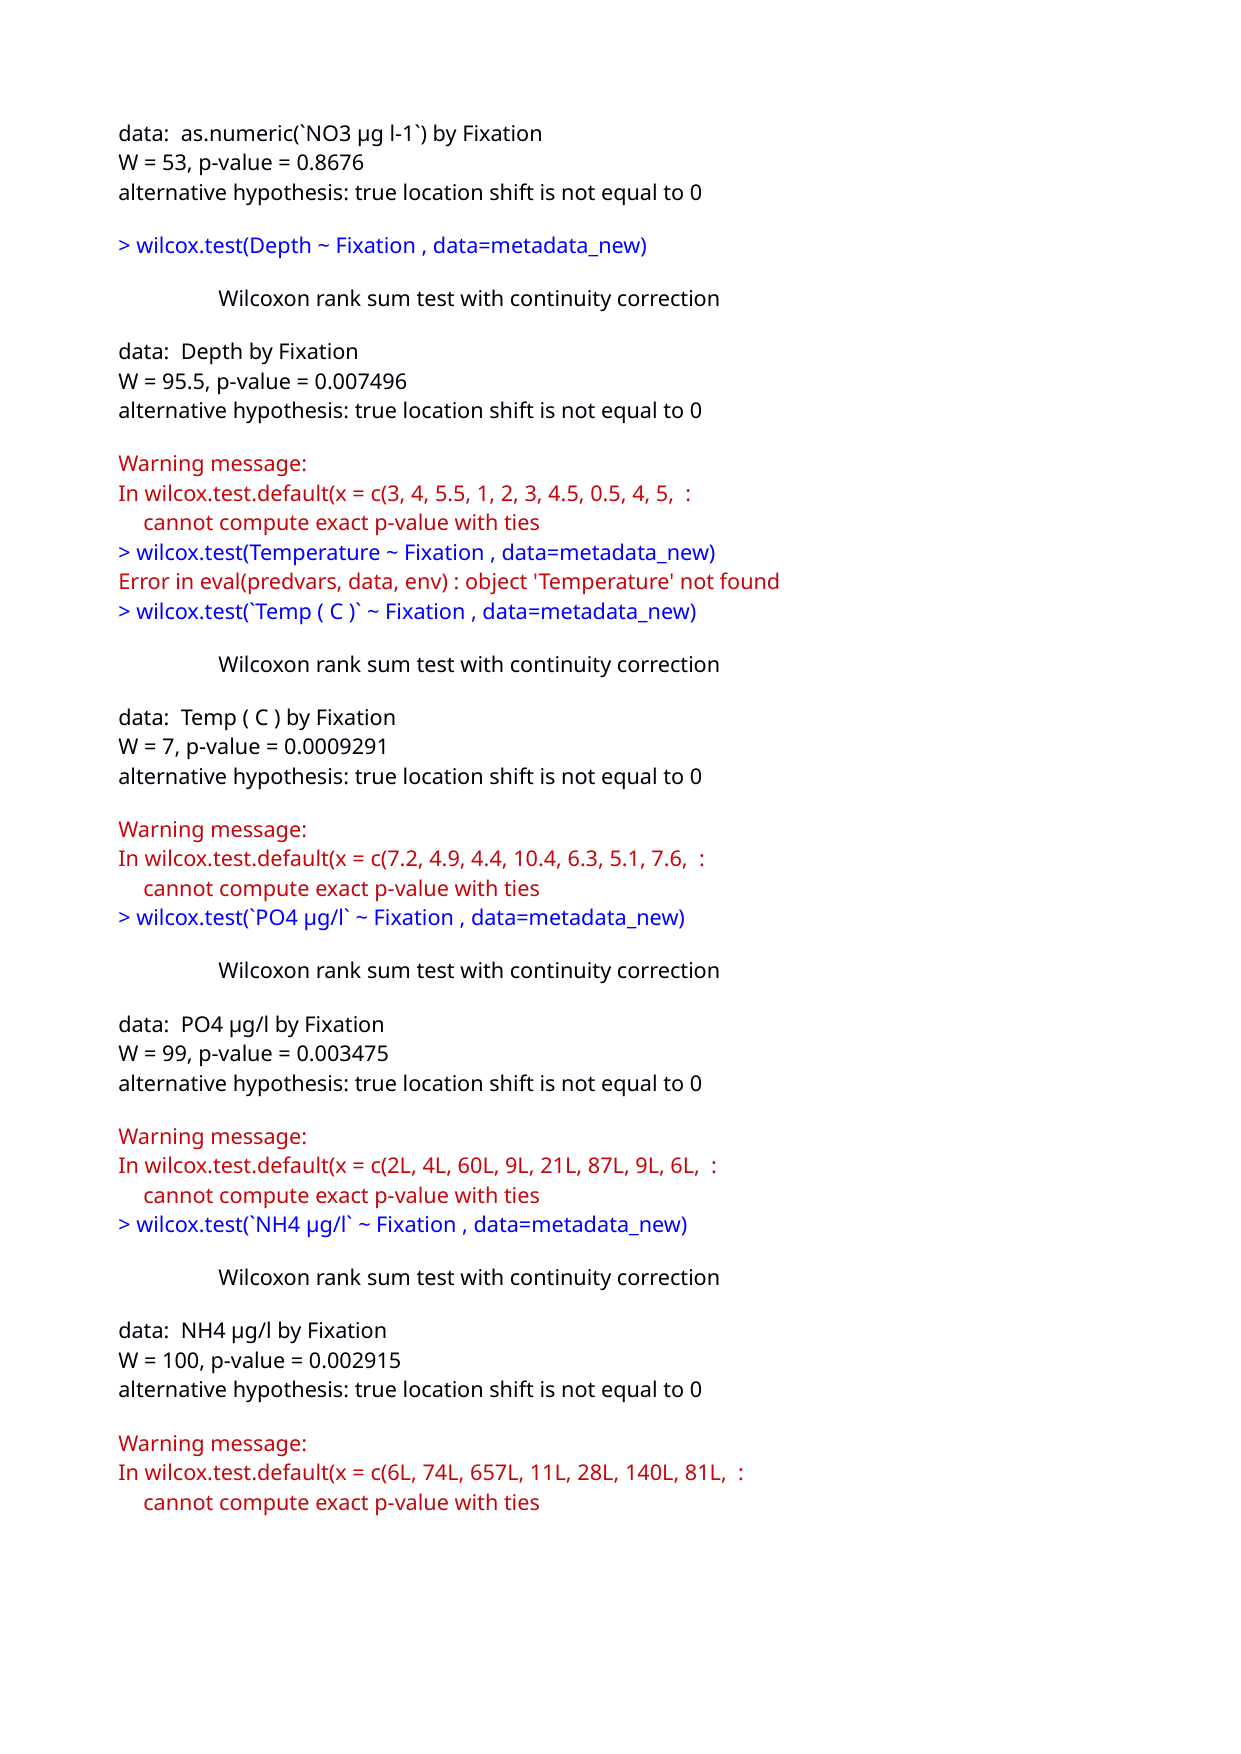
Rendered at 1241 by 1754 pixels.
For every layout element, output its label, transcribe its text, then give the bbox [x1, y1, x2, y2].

text W = 99, p-value = 0.003475 [118, 1038, 1122, 1068]
text Warning message: [118, 814, 1122, 844]
text W = 53, p-value = 0.8676 [118, 148, 1122, 177]
text W = 95.5, p-value = 0.007496 [118, 366, 1122, 395]
text > wilcox.test(Depth ~ Fixation , data=metadata_new) [118, 230, 1122, 260]
text Error in eval(predvars, data, env) : object 'Temperature' not found [118, 566, 1122, 596]
text alternative hypothesis: true location shift is not equal to 0 [118, 1068, 1122, 1097]
text Warning message: [118, 448, 1122, 478]
text In wilcox.test.default(x = c(2L, 4L, 60L, 9L, 21L, 87L, 9L, 6L, : [118, 1151, 1122, 1180]
text Warning message: [118, 1428, 1122, 1457]
text cannot compute exact p-value with ties [118, 1180, 1122, 1209]
text alternative hypothesis: true location shift is not equal to 0 [118, 1375, 1122, 1404]
text Warning message: [118, 1121, 1122, 1151]
text > wilcox.test(`Temp ( C )` ~ Fixation , data=metadata_new) [118, 596, 1122, 625]
text data: NH4 µg/l by Fixation [118, 1316, 1122, 1345]
text data: as.numeric(`NO3 µg l-1`) by Fixation [118, 118, 1122, 148]
text In wilcox.test.default(x = c(3, 4, 5.5, 1, 2, 3, 4.5, 0.5, 4, 5, : [118, 478, 1122, 507]
text data: Depth by Fixation [118, 336, 1122, 366]
text W = 100, p-value = 0.002915 [118, 1345, 1122, 1375]
text Wilcoxon rank sum test with continuity correction [118, 283, 1122, 313]
text Wilcoxon rank sum test with continuity correction [118, 1263, 1122, 1292]
text In wilcox.test.default(x = c(7.2, 4.9, 4.4, 10.4, 6.3, 5.1, 7.6, : [118, 844, 1122, 873]
text Wilcoxon rank sum test with continuity correction [118, 649, 1122, 678]
text Wilcoxon rank sum test with continuity correction [118, 956, 1122, 985]
text cannot compute exact p-value with ties [118, 1487, 1122, 1516]
text In wilcox.test.default(x = c(6L, 74L, 657L, 11L, 28L, 140L, 81L, : [118, 1457, 1122, 1487]
text > wilcox.test(`NH4 µg/l` ~ Fixation , data=metadata_new) [118, 1209, 1122, 1239]
text > wilcox.test(`PO4 µg/l` ~ Fixation , data=metadata_new) [118, 903, 1122, 932]
text data: Temp ( C ) by Fixation [118, 702, 1122, 732]
text alternative hypothesis: true location shift is not equal to 0 [118, 177, 1122, 207]
text cannot compute exact p-value with ties [118, 507, 1122, 537]
text cannot compute exact p-value with ties [118, 873, 1122, 903]
text > wilcox.test(Temperature ~ Fixation , data=metadata_new) [118, 537, 1122, 566]
text W = 7, p-value = 0.0009291 [118, 732, 1122, 761]
text alternative hypothesis: true location shift is not equal to 0 [118, 395, 1122, 425]
text data: PO4 µg/l by Fixation [118, 1009, 1122, 1038]
text alternative hypothesis: true location shift is not equal to 0 [118, 761, 1122, 791]
